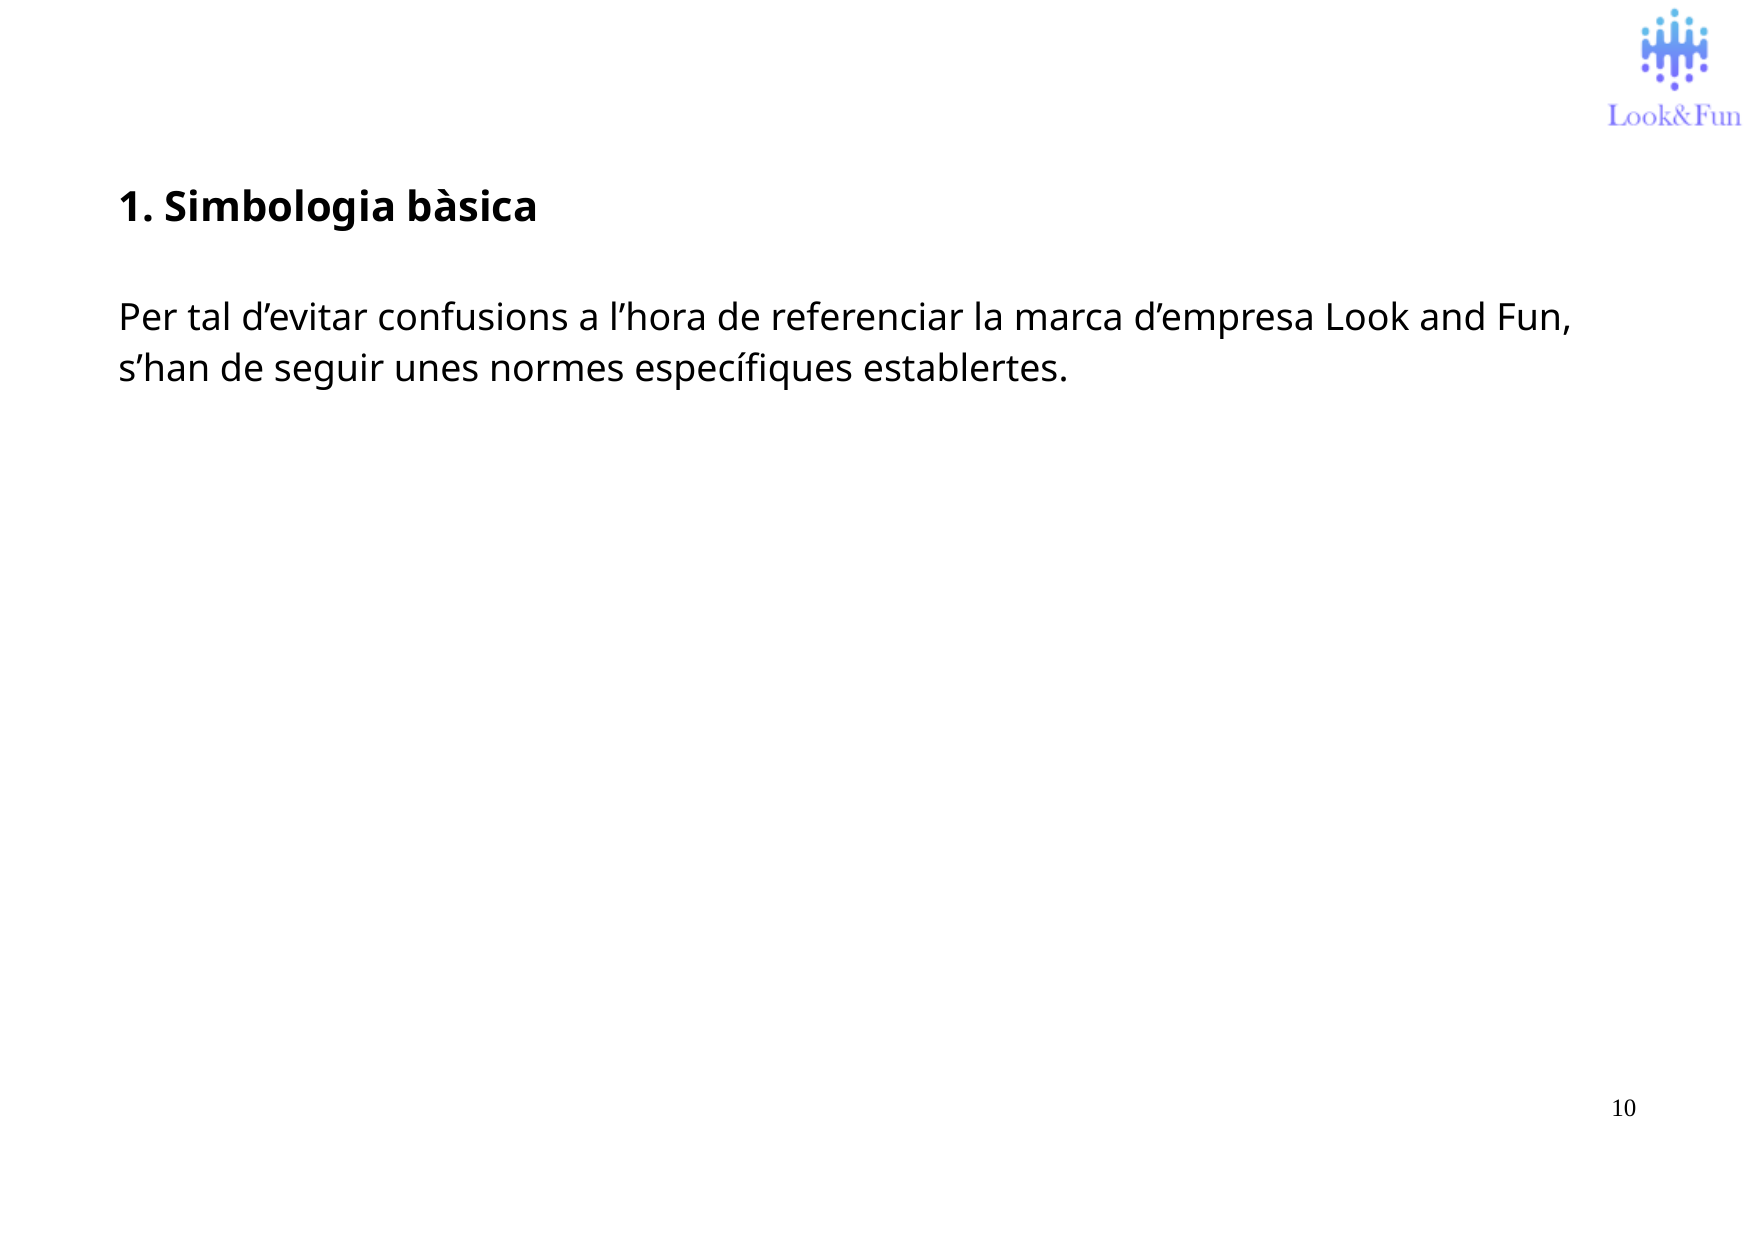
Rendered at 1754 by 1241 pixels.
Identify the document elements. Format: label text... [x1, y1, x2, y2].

text Per tal d’evitar confusions a l’hora de referenciar la marca d’empresa Look and Fun, s’han de seguir unes normes específiques establertes. [118, 290, 1636, 392]
picture [1597, 4, 1754, 140]
text 1. Simbologia bàsica [118, 176, 1636, 233]
